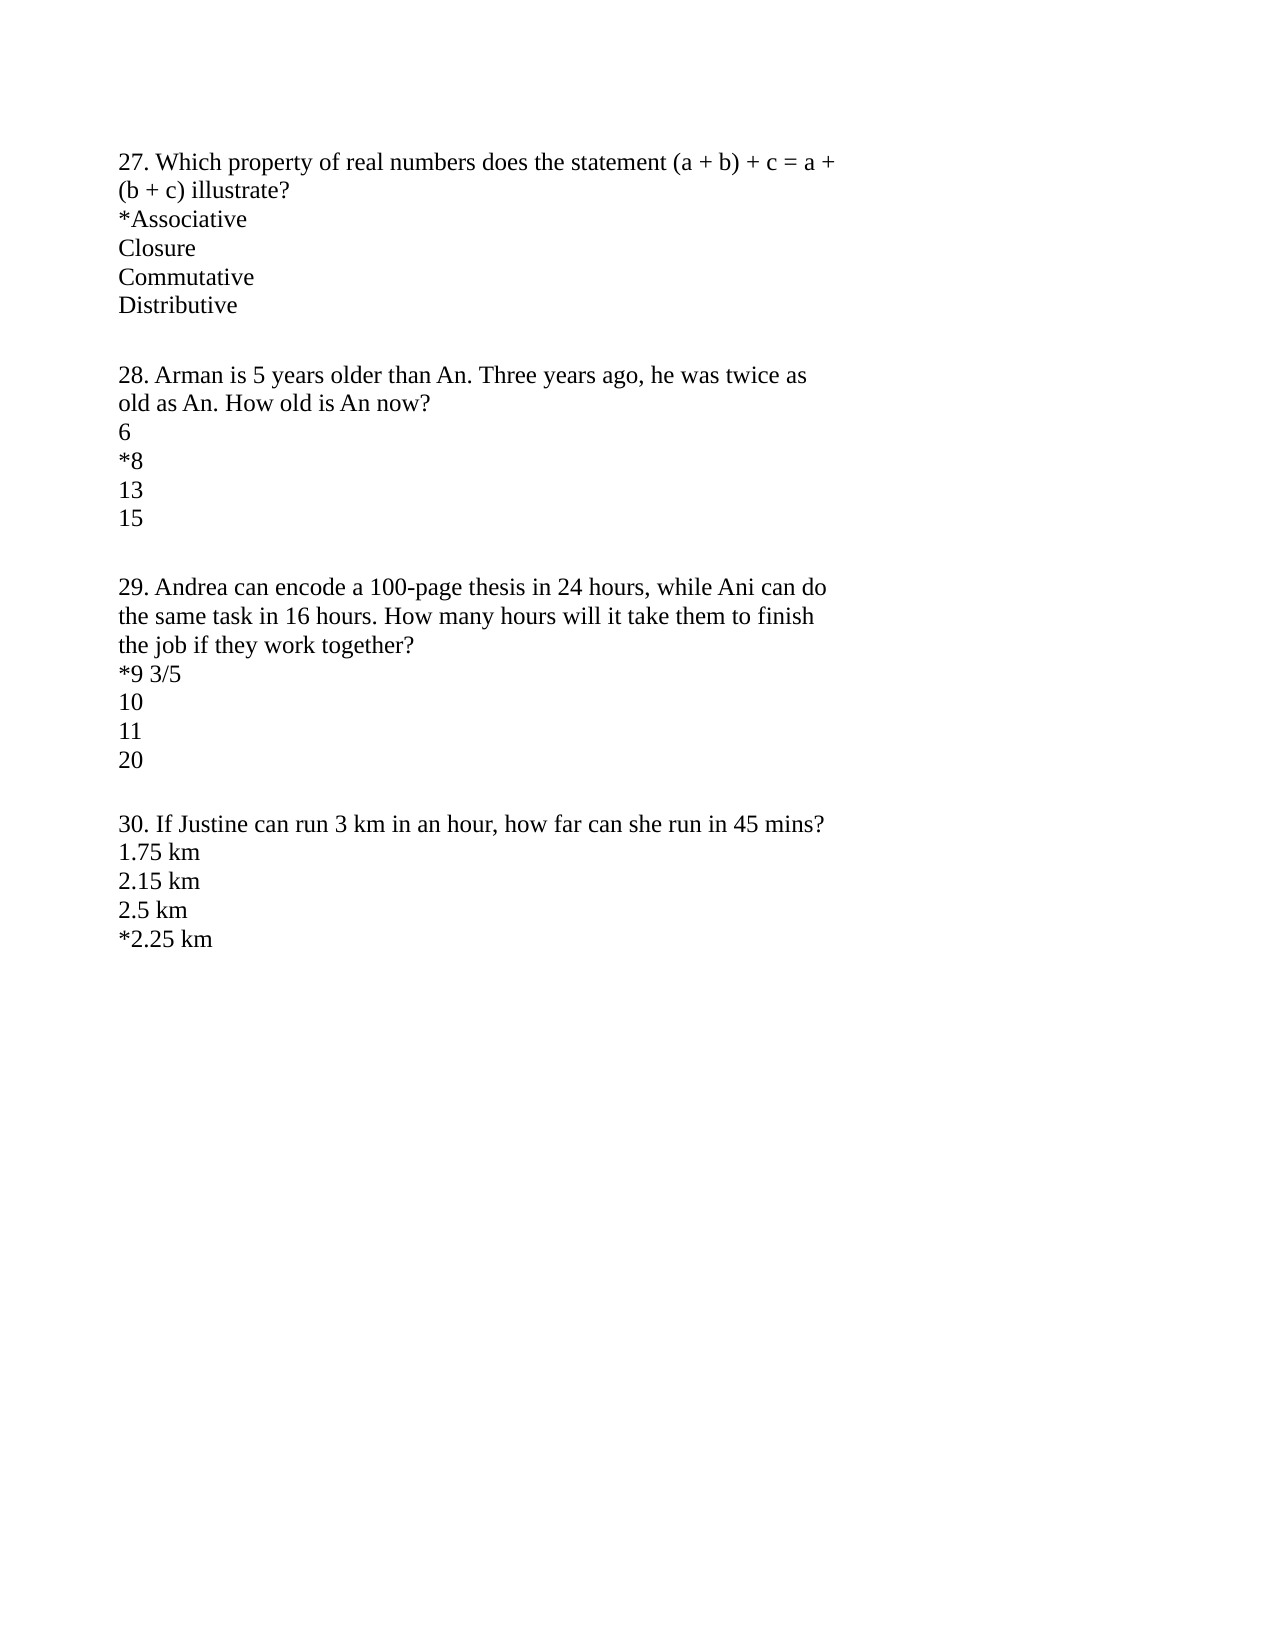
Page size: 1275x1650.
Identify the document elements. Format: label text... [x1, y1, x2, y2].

table_cell 29. Andrea can encode a 100-page thesis in 24 hours, while Ani can do the same task in 16 hours. How many hours will it take them to finish the job if they work together? *9 3/5 10 11 20 [115, 573, 841, 809]
table_cell [115, 118, 841, 147]
table_cell 30. If Justine can run 3 km in an hour, how far can she run in 45 mins? 1.75 km 2.15 km 2.5 km *2.25 km [115, 809, 841, 998]
table_cell 28. Arman is 5 years older than An. Three years ago, he was twice as old as An. How old is An now? 6 *8 13 15 [115, 360, 841, 572]
table_cell 27. Which property of real numbers does the statement (a + b) + c = a + (b + c) illustrate? *Associative Closure Commutative Distributive [115, 147, 841, 360]
